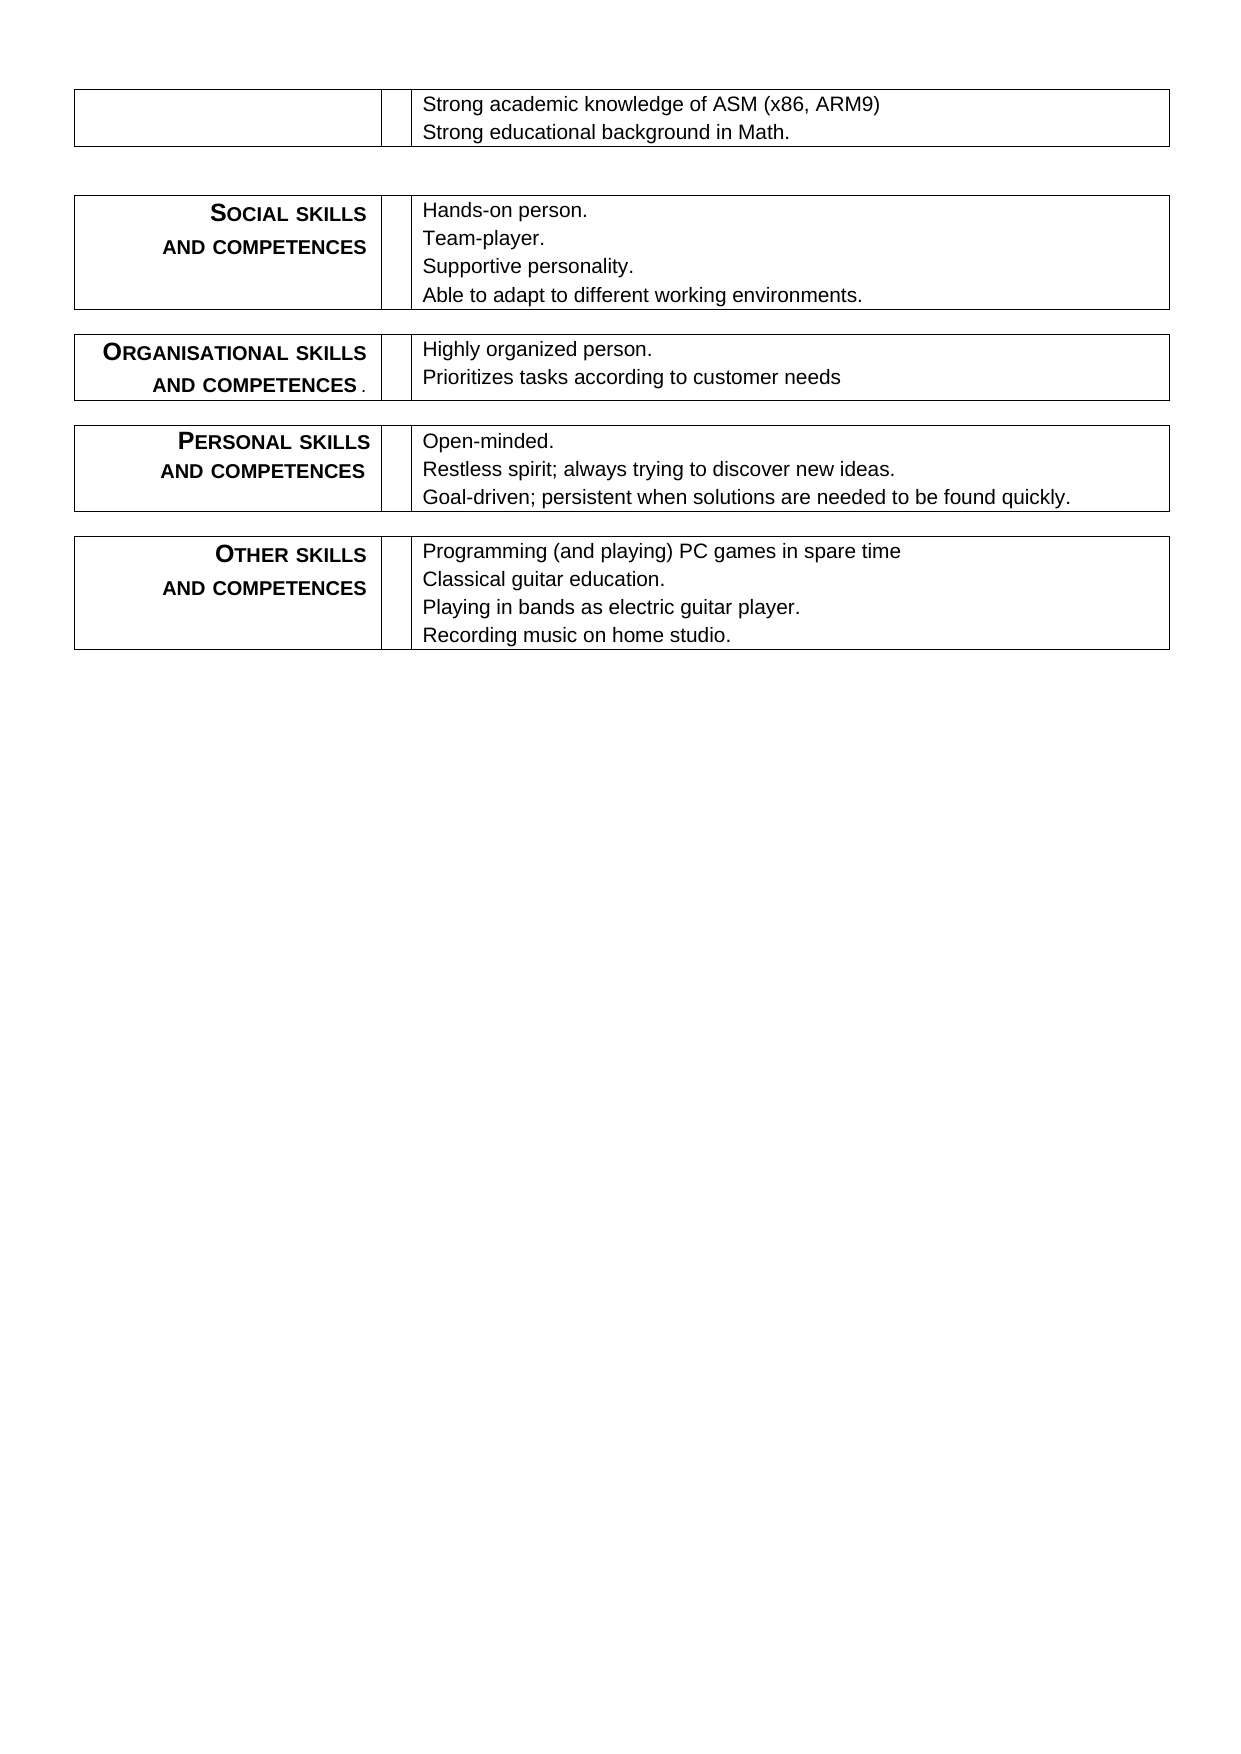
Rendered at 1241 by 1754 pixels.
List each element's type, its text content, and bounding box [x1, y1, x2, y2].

table_header Strong academic knowledge of ASM (x86, ARM9) Strong educational background in Math. [412, 90, 1169, 146]
table_header Hands-on person. Team-player. Supportive personality. Able to adapt to different working environments. [412, 196, 1169, 308]
table_header [75, 90, 381, 146]
table_header [382, 335, 411, 400]
table_header [382, 537, 411, 649]
table_header [382, 90, 411, 146]
table_header [382, 426, 411, 511]
table_header Highly organized person. Prioritizes tasks according to customer needs [412, 335, 1169, 400]
table_header Programming (and playing) PC games in spare time Classical guitar education. Playing in bands as electric guitar player. Recording music on home studio. [412, 537, 1169, 649]
table_header Social skills and competences [75, 196, 381, 308]
table_header Other skills and competences [75, 537, 381, 649]
table_header Personal skills and competences [75, 426, 381, 511]
table_header Organisational skills and competences . [75, 335, 381, 400]
table_header [382, 196, 411, 308]
table_header Open-minded. Restless spirit; always trying to discover new ideas. Goal-driven; persistent when solutions are needed to be found quickly. [412, 426, 1169, 511]
